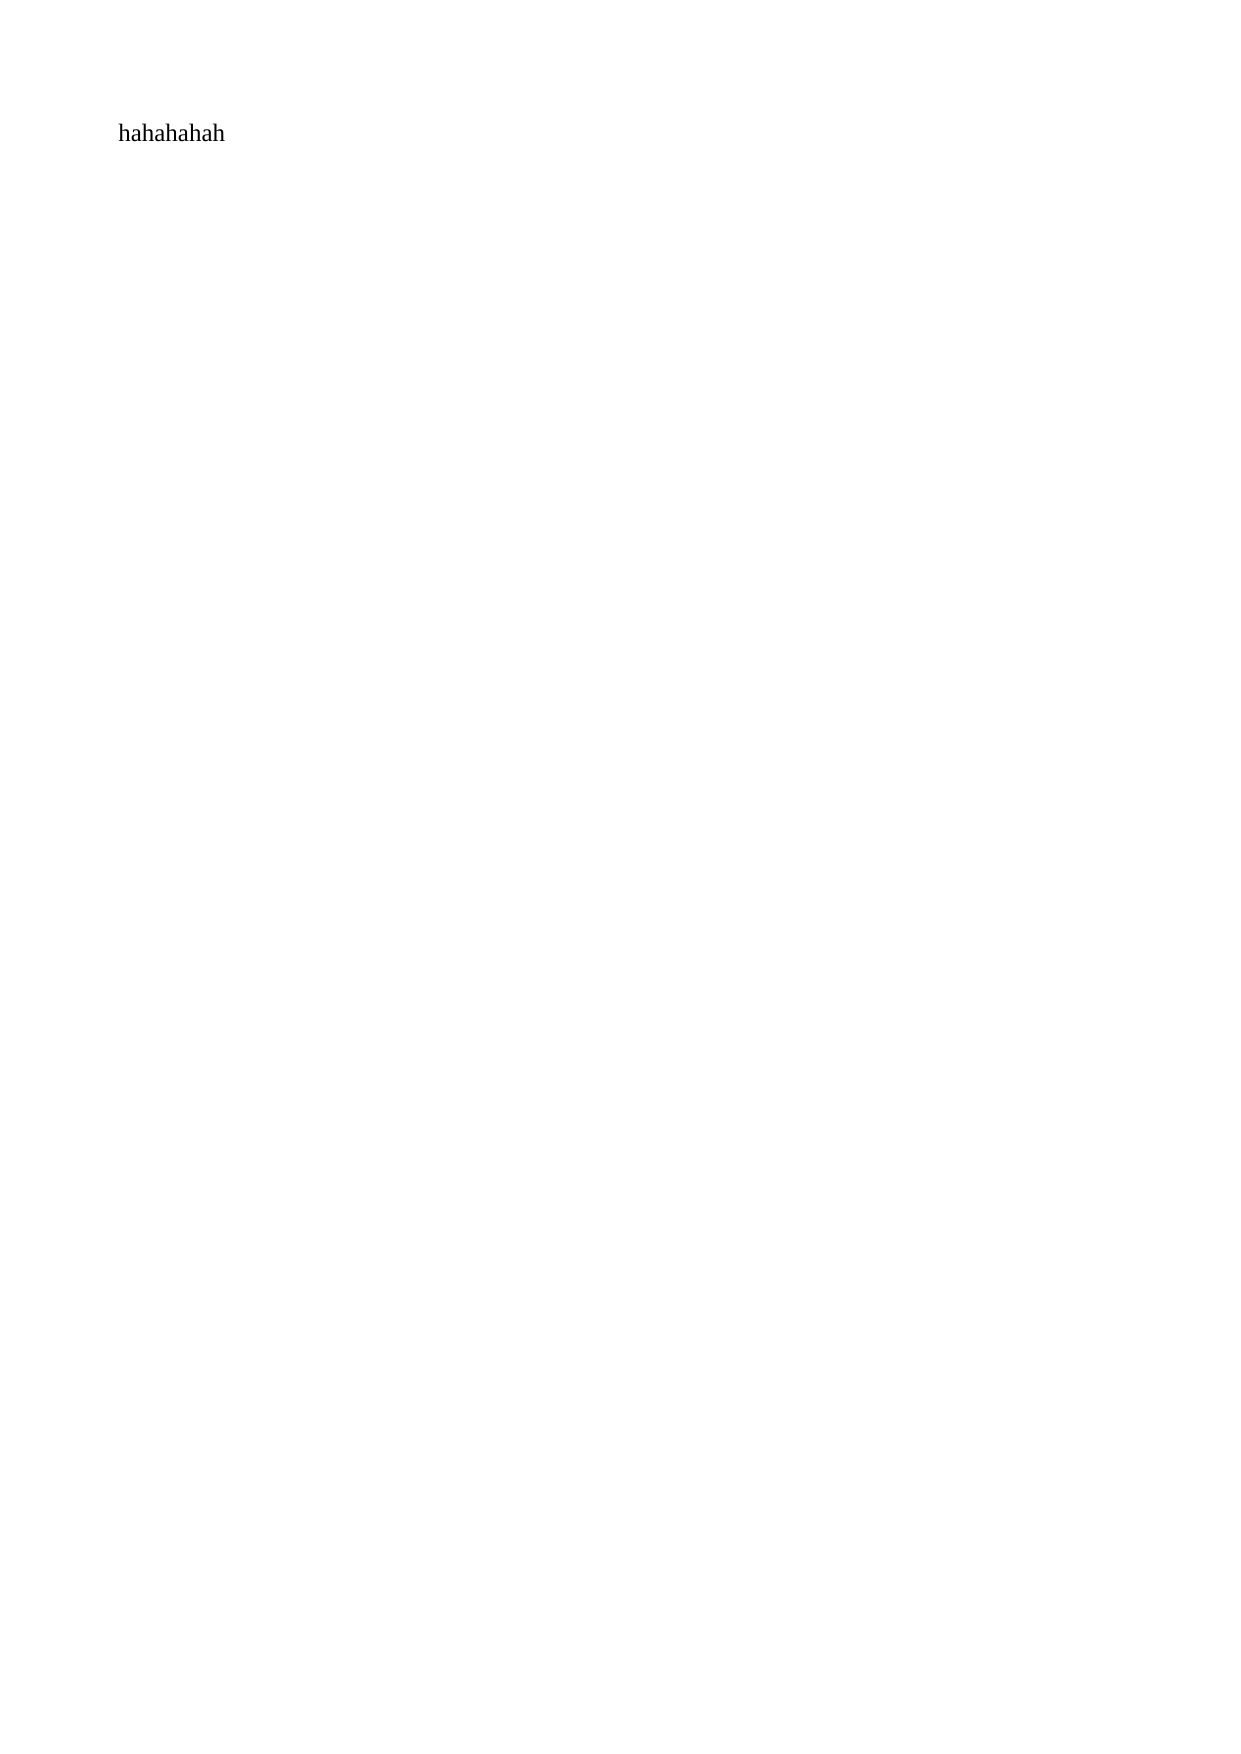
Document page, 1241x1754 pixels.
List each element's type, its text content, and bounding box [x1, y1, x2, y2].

text hahahahah [118, 118, 1122, 147]
